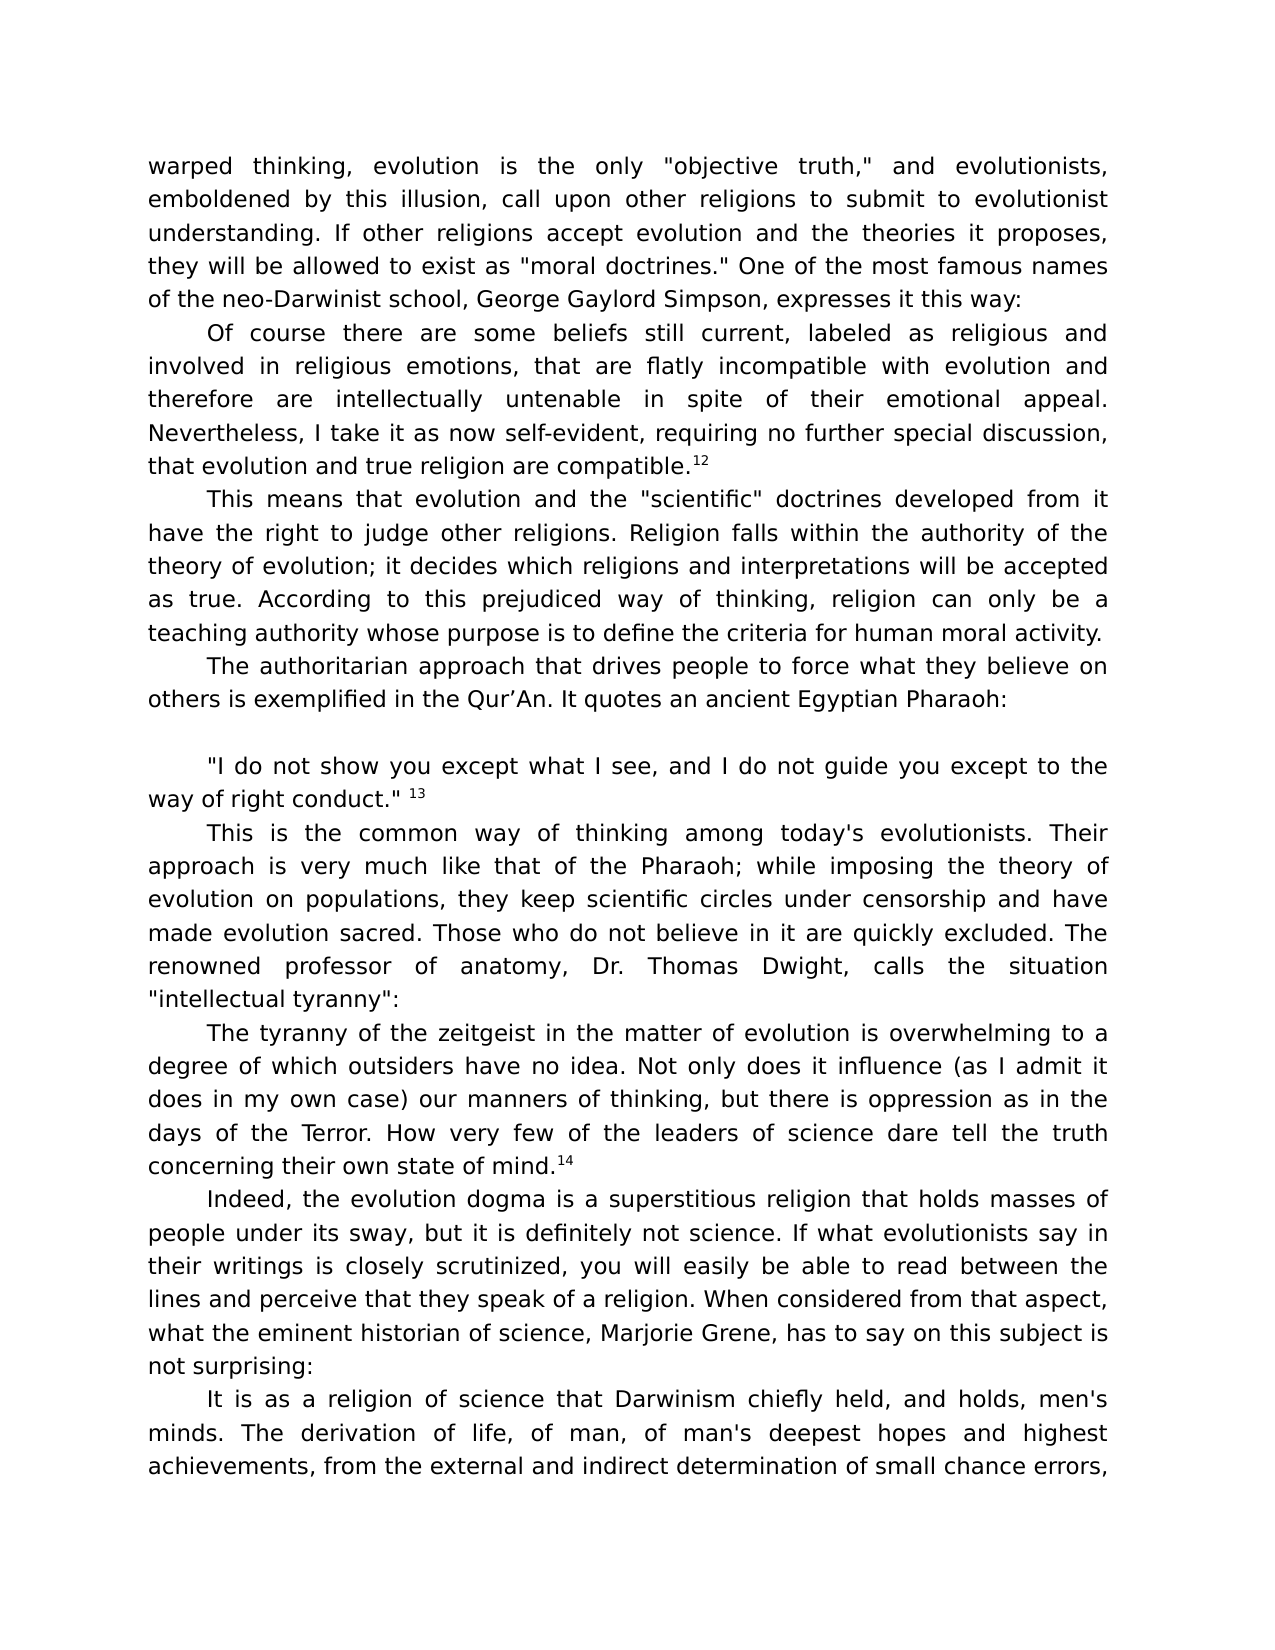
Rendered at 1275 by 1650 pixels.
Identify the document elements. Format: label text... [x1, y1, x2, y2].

text This means that evolution and the "scientific" doctrines developed from it have the right to judge other religions. Religion falls within the authority of the theory of evolution; it decides which religions and interpretations will be accepted as true. According to this prejudiced way of thinking, religion can only be a teaching authority whose purpose is to define the criteria for human moral activity. [148, 481, 1110, 648]
text This is the common way of thinking among today's evolutionists. Their approach is very much like that of the Pharaoh; while imposing the theory of evolution on populations, they keep scientific circles under censorship and have made evolution sacred. Those who do not believe in it are quickly excluded. The renowned professor of anatomy, Dr. Thomas Dwight, calls the situation "intellectual tyranny": [148, 814, 1110, 1014]
text "I do not show you except what I see, and I do not guide you except to the way of right conduct." 13 [148, 748, 1110, 814]
text The authoritarian approach that drives people to force what they believe on others is exemplified in the Qur’An. It quotes an ancient Egyptian Pharaoh: [148, 648, 1110, 714]
text Of course there are some beliefs still current, labeled as religious and involved in religious emotions, that are flatly incompatible with evolution and therefore are intellectually untenable in spite of their emotional appeal. Nevertheless, I take it as now self-evident, requiring no further special discussion, that evolution and true religion are compatible.12 [148, 314, 1110, 481]
text It is as a religion of science that Darwinism chiefly held, and holds, men's minds. The derivation of life, of man, of man's deepest hopes and highest achievements, from the external and indirect determination of small chance errors, [148, 1381, 1110, 1481]
text warped thinking, evolution is the only "objective truth," and evolutionists, emboldened by this illusion, call upon other religions to submit to evolutionist understanding. If other religions accept evolution and the theories it proposes, they will be allowed to exist as "moral doctrines." One of the most famous names of the neo-Darwinist school, George Gaylord Simpson, expresses it this way: [148, 148, 1110, 314]
text Indeed, the evolution dogma is a superstitious religion that holds masses of people under its sway, but it is definitely not science. If what evolutionists say in their writings is closely scrutinized, you will easily be able to read between the lines and perceive that they speak of a religion. When considered from that aspect, what the eminent historian of science, Marjorie Grene, has to say on this subject is not surprising: [148, 1181, 1110, 1381]
text The tyranny of the zeitgeist in the matter of evolution is overwhelming to a degree of which outsiders have no idea. Not only does it influence (as I admit it does in my own case) our manners of thinking, but there is oppression as in the days of the Terror. How very few of the leaders of science dare tell the truth concerning their own state of mind.14 [148, 1014, 1110, 1181]
